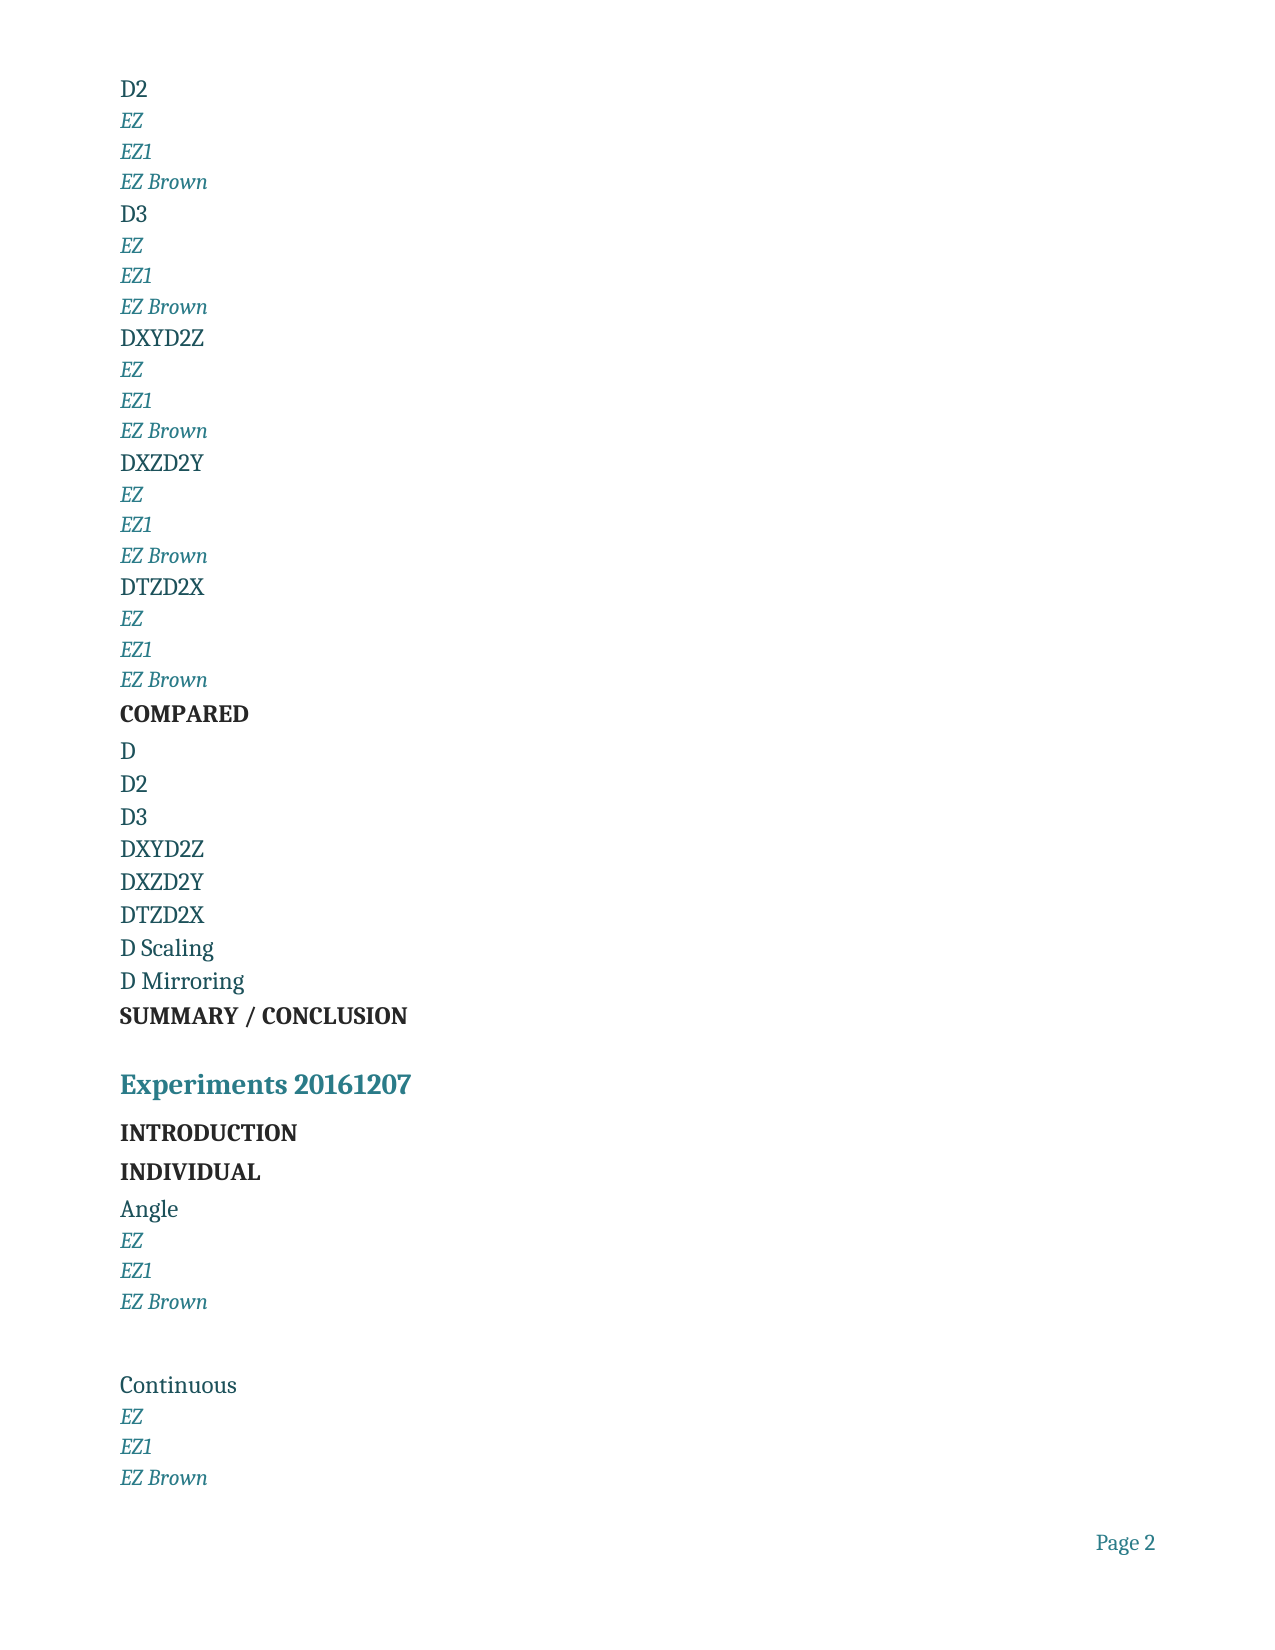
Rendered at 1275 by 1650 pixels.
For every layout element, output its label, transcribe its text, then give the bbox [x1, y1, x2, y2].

subtitle Angle [120, 1195, 1155, 1223]
subtitle EZ Brown [120, 418, 1155, 444]
subtitle Continuous [120, 1371, 1155, 1399]
subtitle D3 [120, 802, 1155, 831]
subtitle EZ [120, 232, 1155, 259]
subtitle DTZD2X [120, 573, 1155, 602]
subtitle D2 [120, 769, 1155, 798]
subtitle D2 [120, 75, 1155, 104]
subtitle EZ [120, 481, 1155, 508]
subtitle DTZD2X [120, 901, 1155, 930]
subtitle D Mirroring [120, 967, 1155, 996]
subtitle Experiments 20161207 [120, 1068, 1155, 1102]
subtitle EZ [120, 108, 1155, 134]
subtitle EZ1 [120, 1258, 1155, 1284]
subtitle EZ Brown [120, 293, 1155, 320]
subtitle D [120, 737, 1155, 765]
subtitle DXZD2Y [120, 448, 1155, 477]
subtitle EZ [120, 1228, 1155, 1254]
subtitle EZ Brown [120, 1289, 1155, 1315]
subtitle EZ Brown [120, 542, 1155, 569]
subtitle EZ1 [120, 387, 1155, 414]
subtitle EZ1 [120, 1434, 1155, 1460]
subtitle Introduction [120, 1118, 1155, 1147]
subtitle Compared [120, 699, 1155, 728]
subtitle EZ1 [120, 138, 1155, 165]
subtitle EZ Brown [120, 667, 1155, 693]
subtitle EZ1 [120, 512, 1155, 538]
subtitle DXYD2Z [120, 324, 1155, 353]
subtitle EZ Brown [120, 169, 1155, 195]
subtitle EZ Brown [120, 1464, 1155, 1491]
subtitle EZ [120, 357, 1155, 383]
subtitle summary / conclusion [120, 1002, 1155, 1031]
subtitle DXYD2Z [120, 835, 1155, 864]
subtitle EZ1 [120, 263, 1155, 289]
subtitle individual [120, 1158, 1155, 1186]
subtitle EZ1 [120, 636, 1155, 663]
subtitle D3 [120, 199, 1155, 228]
subtitle EZ [120, 1403, 1155, 1430]
subtitle D Scaling [120, 934, 1155, 963]
subtitle DXZD2Y [120, 868, 1155, 897]
subtitle EZ [120, 606, 1155, 632]
